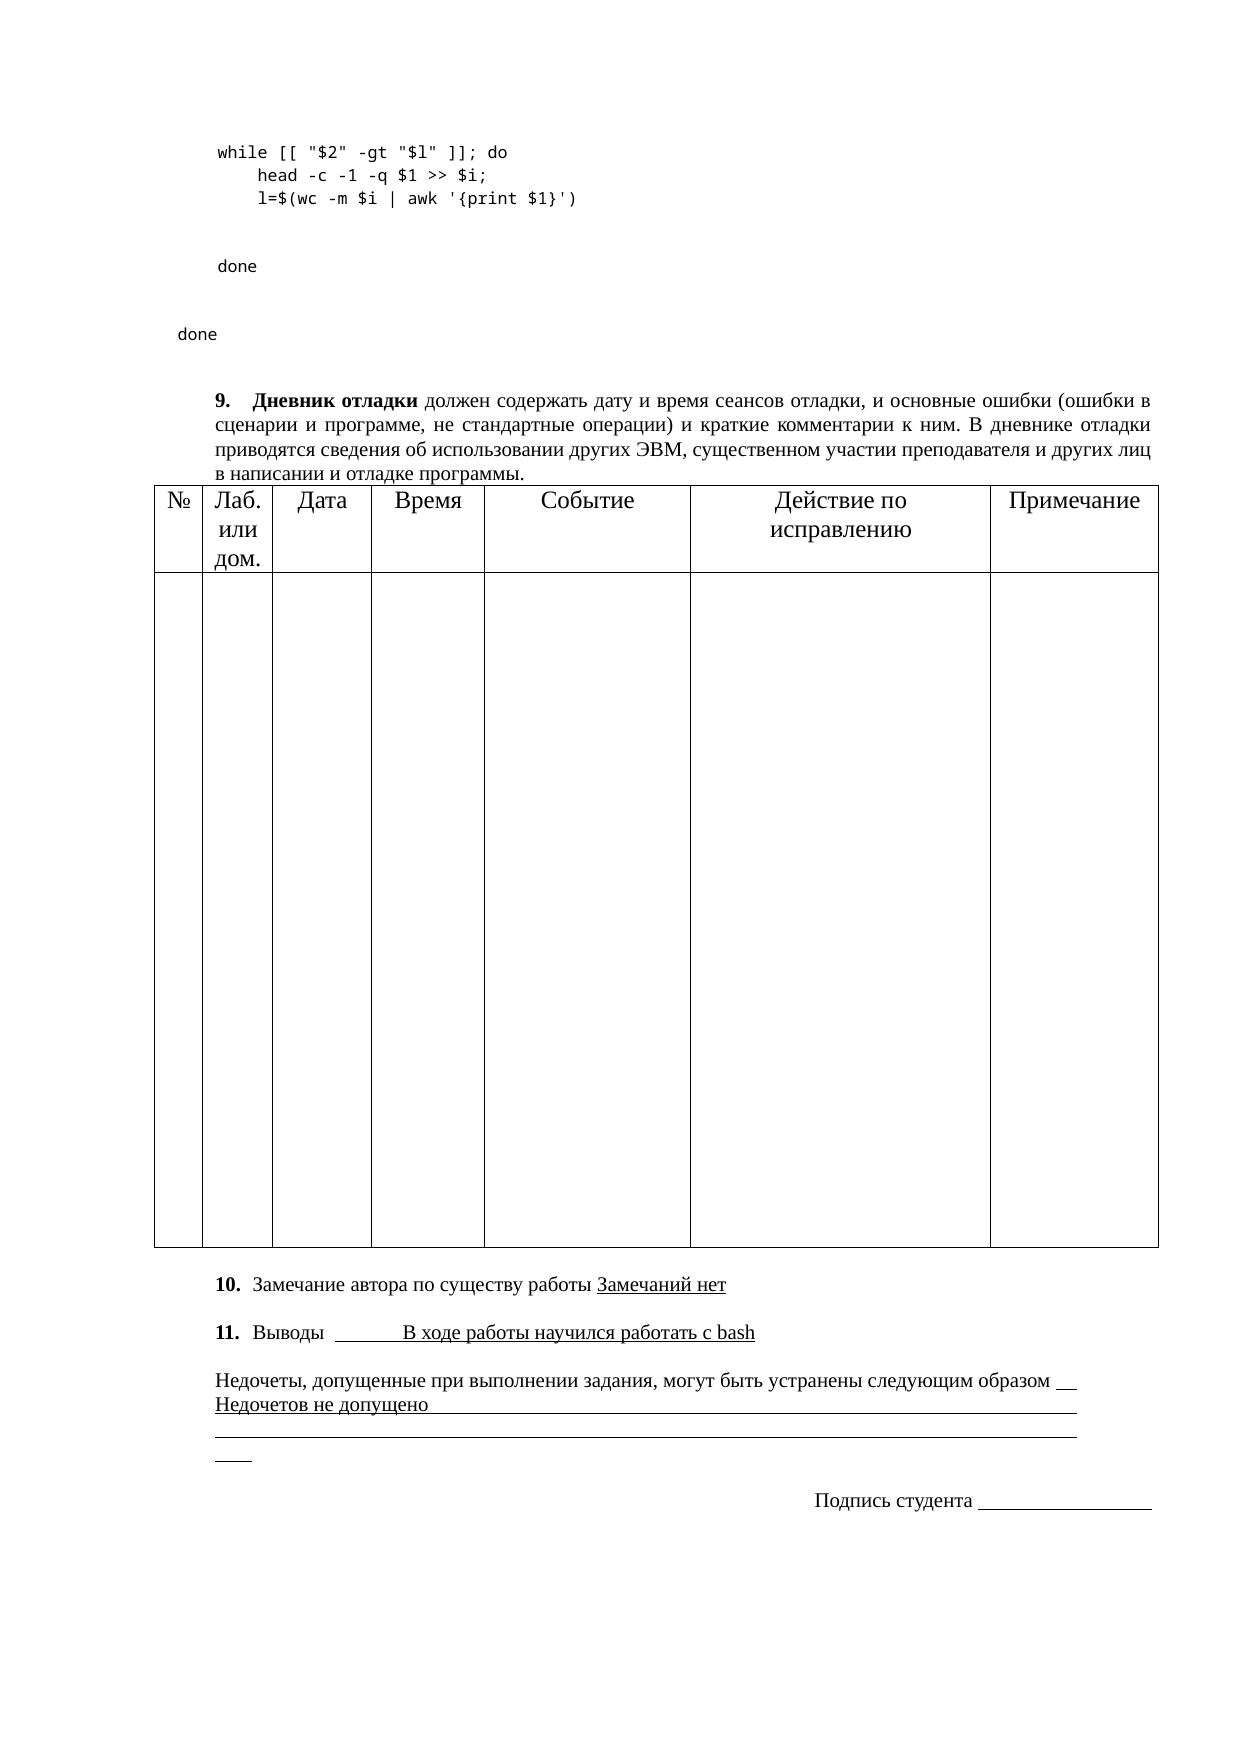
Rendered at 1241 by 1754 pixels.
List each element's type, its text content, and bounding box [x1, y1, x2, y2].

table_header Событие [485, 486, 690, 572]
table_header Дата [273, 486, 371, 572]
text Недочетов не допущено [215, 1392, 1152, 1464]
table_cell [273, 573, 371, 1247]
text head -c -1 -q $1 >> $i; [177, 163, 1152, 186]
table_cell [485, 573, 690, 1247]
table_header Действие по исправлению [691, 486, 990, 572]
table_header Время [372, 486, 484, 572]
text done [177, 322, 1152, 345]
table_header Примечание [991, 486, 1158, 572]
text Недочеты, допущенные при выполнении задания, могут быть устранены следующим образом [215, 1368, 1152, 1392]
table_cell [203, 573, 272, 1247]
list Выводы В ходе работы научился работать с bash [215, 1320, 1152, 1344]
text done [177, 254, 1152, 277]
table_cell [155, 573, 202, 1247]
list Замечание автора по существу работы Замечаний нет [215, 1272, 1152, 1296]
text while [[ "$2" -gt "$l" ]]; do [177, 141, 1152, 163]
text Подпись студента [215, 1488, 1152, 1512]
table_cell [991, 573, 1158, 1247]
table_header Лаб. или дом. [203, 486, 272, 572]
table_cell [372, 573, 484, 1247]
table_cell [691, 573, 990, 1247]
text l=$(wc -m $i | awk '{print $1}') [177, 186, 1152, 209]
list Дневник отладки должен содержать дату и время сеансов отладки, и основные ошибки (ошибки в сценарии и программе, не стандартные операции) и краткие комментарии к ним. В дневнике отладки приводятся сведения об использовании других ЭВМ, существенном участии преподавателя и других лиц в написании и отладке программы. [215, 388, 1152, 484]
table_header № [155, 486, 202, 572]
